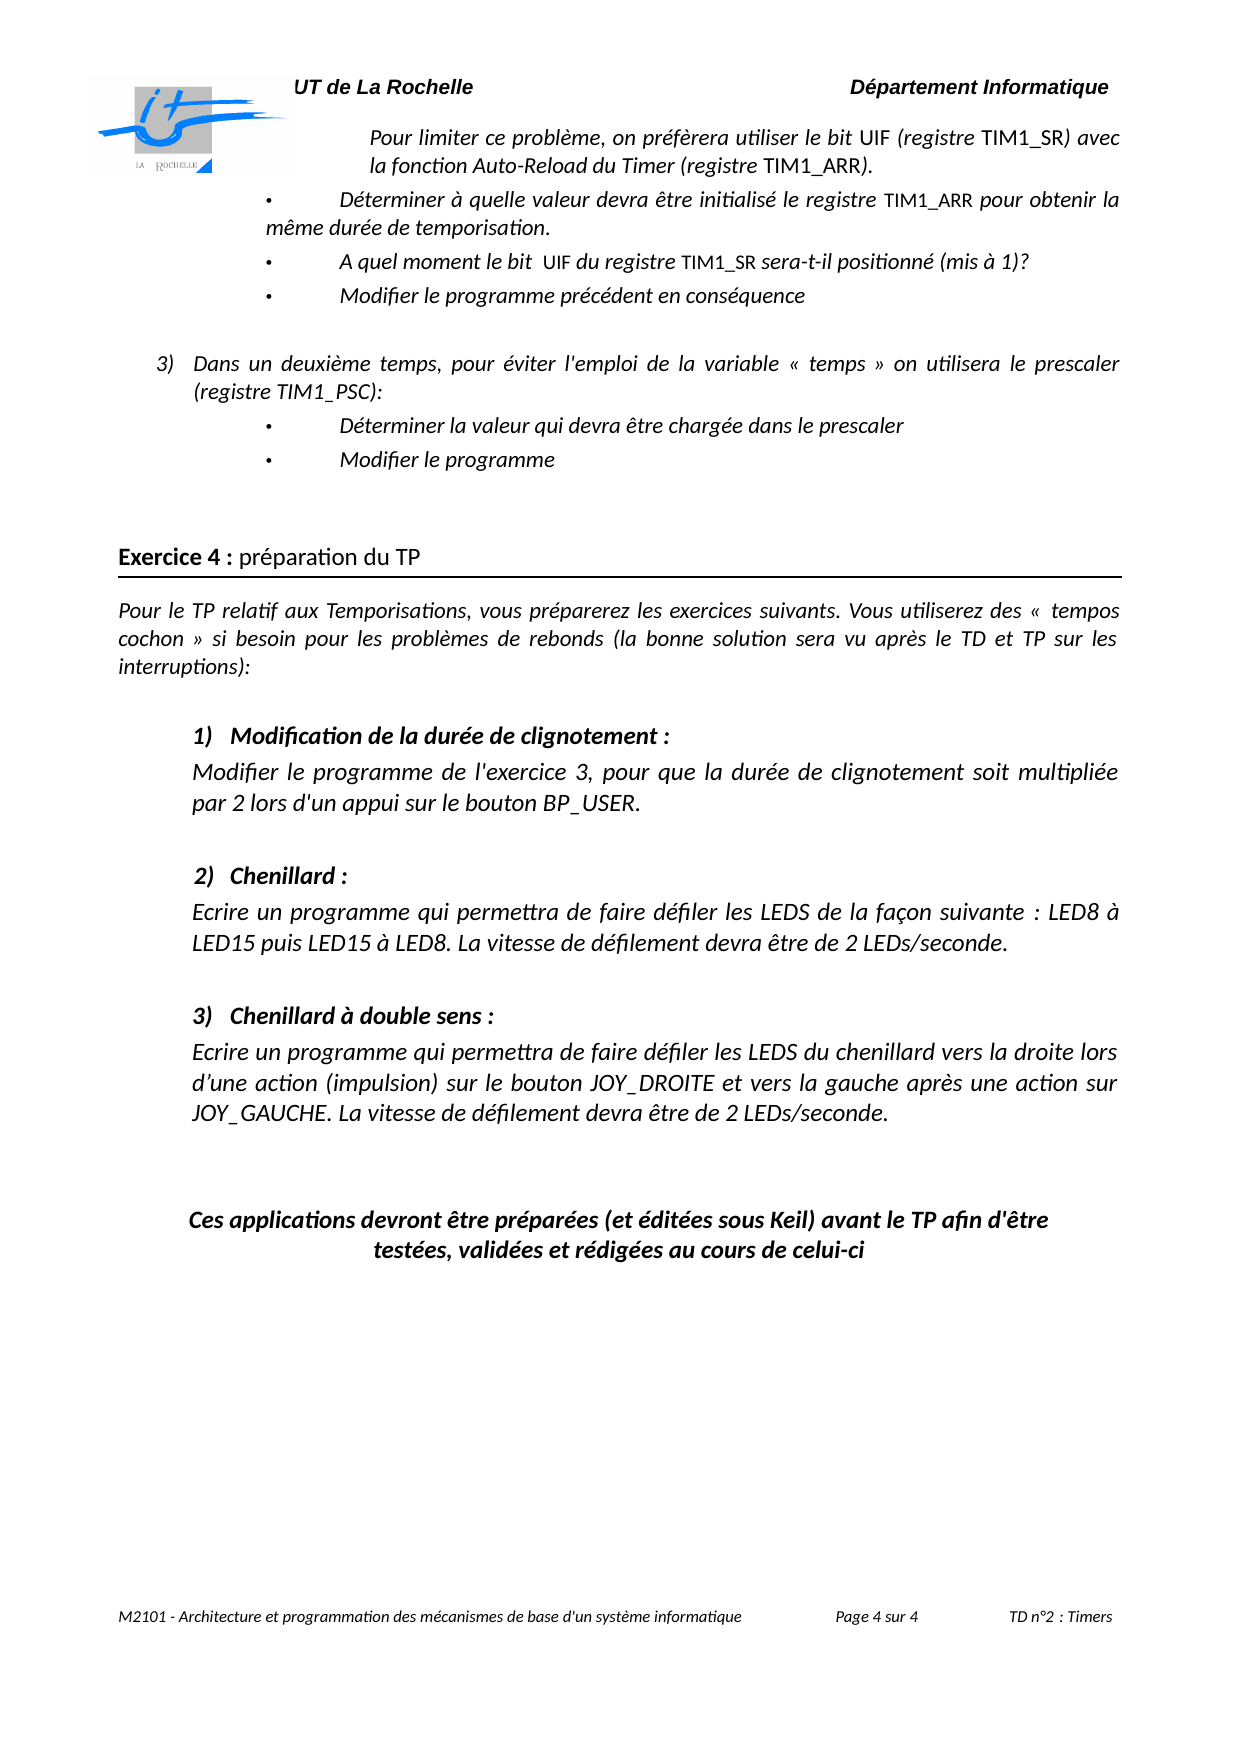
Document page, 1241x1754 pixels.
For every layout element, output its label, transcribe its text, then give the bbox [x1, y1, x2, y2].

list Modification de la durée de clignotement : [192, 720, 1122, 751]
list Dans un deuxième temps, pour éviter l'emploi de la variable « temps » on utilisera le prescaler (registre TIM1_PSC): [156, 349, 1122, 405]
text Modifier le programme de l'exercice 3, pour que la durée de clignotement soit multipliée par 2 lors d'un appui sur le bouton BP_USER. [192, 756, 1122, 817]
list Déterminer à quelle valeur devra être initialisé le registre TIM1_ARR pour obtenir la même durée de temporisation. [266, 185, 1122, 241]
list Déterminer la valeur qui devra être chargée dans le prescaler [266, 411, 1122, 439]
text Pour limiter ce problème, on préfèrera utiliser le bit UIF (registre TIM1_SR) avec la fonction Auto-Reload du Timer (registre TIM1_ARR). [296, 123, 1122, 179]
text Ces applications devront être préparées (et éditées sous Keil) avant le TP afin d'être testées, validées et rédigées au cours de celui-ci [176, 1204, 1064, 1265]
text Pour le TP relatif aux Temporisations, vous préparerez les exercices suivants. Vous utiliserez des « tempos cochon » si besoin pour les problèmes de rebonds (la bonne solution sera vu après le TD et TP sur les interruptions): [118, 596, 1122, 680]
list Chenillard à double sens : [192, 1000, 1122, 1030]
list A quel moment le bit UIF du registre TIM1_SR sera-t-il positionné (mis à 1)? [266, 247, 1122, 275]
text Ecrire un programme qui permettra de faire défiler les LEDS du chenillard vers la droite lors d’une action (impulsion) sur le bouton JOY_DROITE et vers la gauche après une action sur JOY_GAUCHE. La vitesse de défilement devra être de 2 LEDs/seconde. [192, 1036, 1122, 1128]
list Chenillard : [194, 860, 1122, 890]
text Exercice 4 : préparation du TP [118, 541, 1122, 576]
list Modifier le programme précédent en conséquence [266, 281, 1122, 309]
text Ecrire un programme qui permettra de faire défiler les LEDS de la façon suivante : LED8 à LED15 puis LED15 à LED8. La vitesse de défilement devra être de 2 LEDs/seconde. [192, 896, 1122, 957]
list Modifier le programme [266, 445, 1122, 473]
